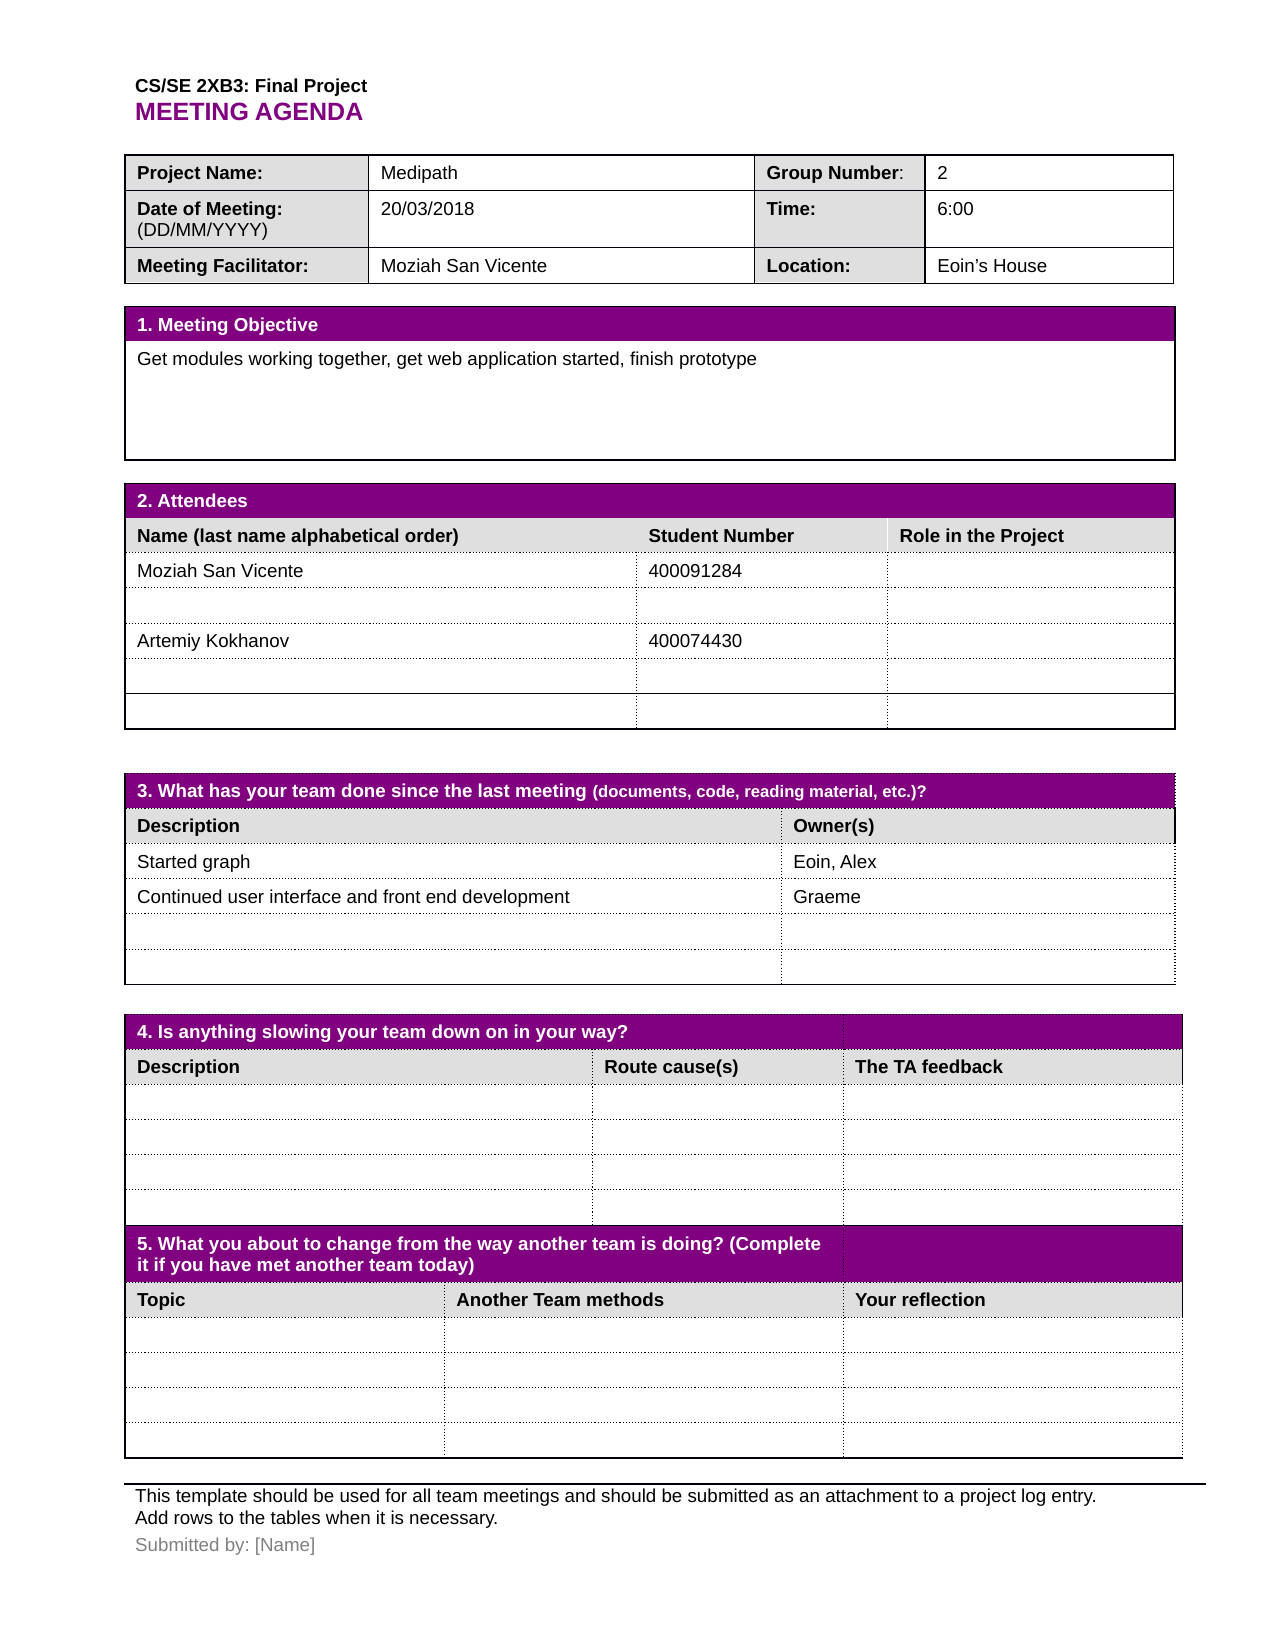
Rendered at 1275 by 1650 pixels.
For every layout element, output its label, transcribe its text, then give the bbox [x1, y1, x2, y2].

table_cell [444, 1422, 843, 1457]
table_cell [843, 1317, 1183, 1352]
table_cell Continued user interface and front end development [126, 878, 781, 913]
table_header 3. What has your team done since the last meeting (documents, code, reading material, etc.)? [126, 773, 1175, 808]
table_cell [126, 694, 636, 728]
table_cell [126, 1154, 592, 1189]
table_cell [781, 949, 1175, 983]
subtitle MEETING AGENDA [135, 97, 1140, 125]
table_cell Eoin’s House [926, 248, 1173, 282]
table_cell Description [126, 808, 781, 843]
table_cell Get modules working together, get web application started, finish prototype [126, 341, 1174, 459]
table_cell The TA feedback [843, 1049, 1182, 1084]
table_cell [592, 1119, 843, 1154]
table_cell Owner(s) [781, 808, 1174, 843]
table_cell Topic [126, 1282, 444, 1317]
table_cell Graeme [781, 878, 1175, 913]
table_cell [843, 1084, 1183, 1119]
table_cell 20/03/2018 [369, 191, 754, 247]
table_cell [843, 1352, 1183, 1387]
table_cell Route cause(s) [592, 1049, 843, 1084]
table_cell [126, 913, 781, 948]
table_cell [126, 1422, 444, 1457]
table_cell [444, 1387, 843, 1422]
table_cell [126, 1189, 592, 1224]
table_cell [781, 913, 1175, 948]
table_cell Moziah San Vicente [369, 248, 754, 282]
table_header Medipath [369, 156, 754, 190]
table_cell [888, 694, 1174, 728]
table_cell 5. What you about to change from the way another team is doing? (Complete it if you have met another team today) [126, 1226, 843, 1282]
table_cell Meeting Facilitator: [126, 248, 368, 282]
table_cell [592, 1154, 843, 1189]
table_cell Another Team methods [444, 1282, 843, 1317]
table_cell [843, 1387, 1183, 1422]
table_cell [126, 949, 781, 983]
table_cell [636, 694, 887, 728]
table_cell [126, 587, 636, 622]
table_cell 6:00 [926, 191, 1173, 247]
table_cell [843, 1154, 1183, 1189]
table_cell 400091284 [636, 552, 887, 587]
table_header Group Number: [755, 156, 924, 190]
table_header Project Name: [126, 156, 368, 190]
table_cell [444, 1352, 843, 1387]
table_cell [126, 1387, 444, 1422]
table_cell [843, 1226, 1182, 1282]
table_cell [888, 587, 1174, 622]
table_cell [126, 1352, 444, 1387]
table_header 2 [926, 156, 1173, 190]
table_header 4. Is anything slowing your team down on in your way? [126, 1014, 843, 1049]
table_cell [126, 1317, 444, 1352]
table_cell [843, 1119, 1183, 1154]
table_cell Location: [755, 248, 924, 282]
table_cell Eoin, Alex [781, 843, 1175, 878]
table_cell [888, 552, 1174, 587]
table_cell Description [126, 1049, 592, 1084]
table_cell [126, 1084, 592, 1119]
table_cell Moziah San Vicente [126, 552, 636, 587]
table_cell [636, 587, 887, 622]
table_cell [843, 1189, 1183, 1224]
table_cell [636, 658, 887, 693]
table_cell [126, 1119, 592, 1154]
table_cell [888, 658, 1174, 693]
table_cell Artemiy Kokhanov [126, 623, 636, 657]
table_header 1. Meeting Objective [126, 307, 1174, 341]
table_cell 400074430 [636, 623, 887, 657]
table_cell Name (last name alphabetical order) [126, 518, 636, 552]
table_cell Date of Meeting: (DD/MM/YYYY) [126, 191, 368, 247]
table_cell [592, 1189, 843, 1224]
table_cell Your reflection [843, 1282, 1182, 1317]
table_header [843, 1014, 1182, 1049]
table_cell [843, 1422, 1183, 1457]
table_cell [888, 623, 1174, 657]
table_cell [592, 1084, 843, 1119]
table_cell Started graph [126, 843, 781, 878]
table_cell Role in the Project [888, 518, 1174, 552]
table_cell Time: [755, 191, 924, 247]
table_header 2. Attendees [126, 484, 1174, 518]
table_cell [444, 1317, 843, 1352]
table_cell Student Number [636, 518, 887, 552]
table_cell [126, 658, 636, 693]
